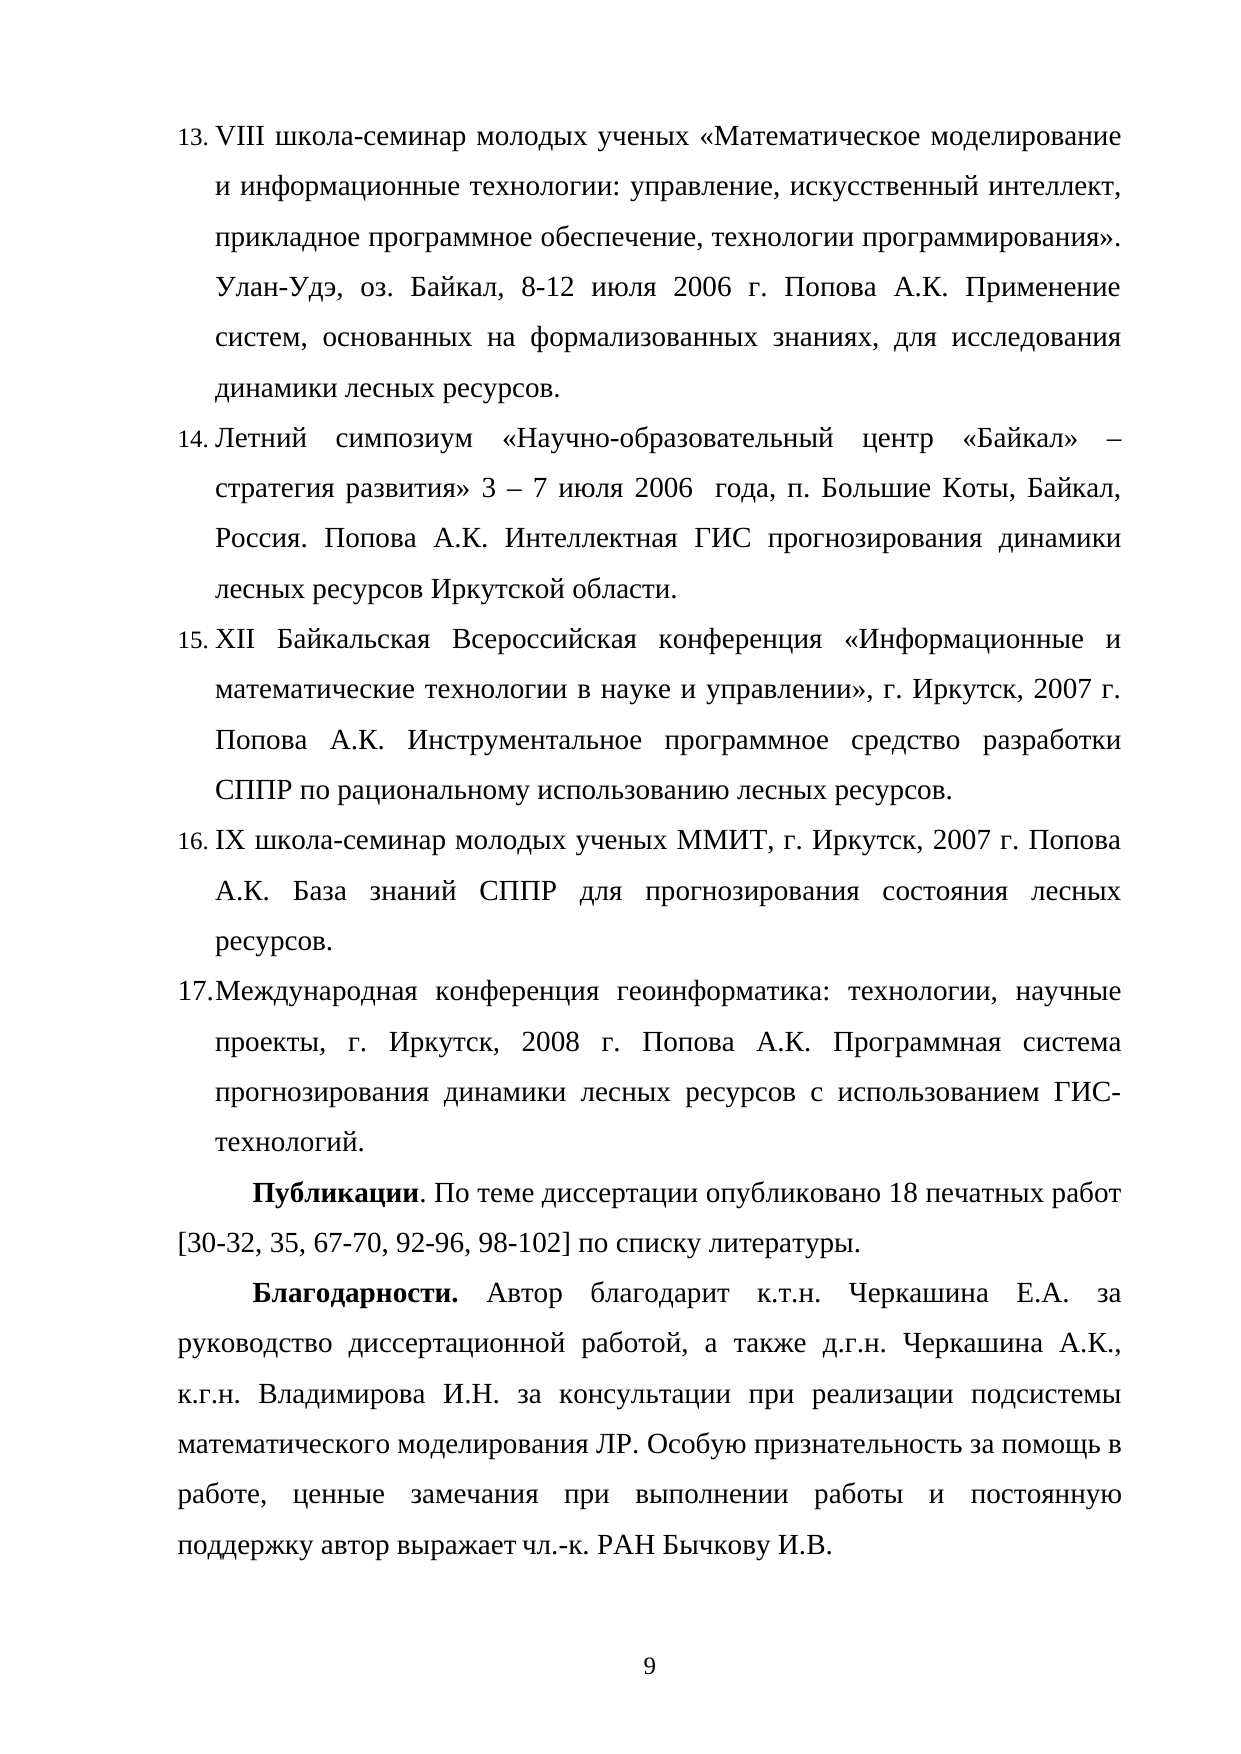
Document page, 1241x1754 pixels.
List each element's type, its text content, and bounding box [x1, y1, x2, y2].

text Публикации. По теме диссертации опубликовано 18 печатных работ [30-32, 35, 67-70, 92-96, 98-102] по списку литературы. [177, 1175, 1122, 1258]
list XII Байкальская Всероссийская конференция «Информационные и математические технологии в науке и управлении», г. Иркутск, 2007 г. Попова А.К. Инструментальное программное средство разработки СППР по рациональному использованию лесных ресурсов. [177, 621, 1122, 806]
text Благодарности. Автор благодарит к.т.н. Черкашина Е.А. за руководство диссертационной работой, а также д.г.н. Черкашина А.К., к.г.н. Владимирова И.Н. за консультации при реализации подсистемы математического моделирования ЛР. Особую признательность за помощь в работе, ценные замечания при выполнении работы и постоянную поддержку автор выражает чл.-к. РАН Бычкову И.В. [177, 1275, 1122, 1560]
list Международная конференция геоинформатика: технологии, научные проекты, г. Иркутск, 2008 г. Попова А.К. Программная система прогнозирования динамики лесных ресурсов с использованием ГИС-технологий. [177, 973, 1122, 1158]
list Летний симпозиум «Научно-образовательный центр «Байкал» – стратегия развития» 3 – 7 июля 2006 года, п. Большие Коты, Байкал, Россия. Попова А.К. Интеллектная ГИС прогнозирования динамики лесных ресурсов Иркутской области. [177, 420, 1122, 604]
list VIII школа-семинар молодых ученых «Математическое моделирование и информационные технологии: управление, искусственный интеллект, прикладное программное обеспечение, технологии программирования». Улан-Удэ, оз. Байкал, 8-12 июля 2006 г. Попова А.К. Применение систем, основанных на формализованных знаниях, для исследования динамики лесных ресурсов. [177, 118, 1122, 403]
list IX школа-семинар молодых ученых ММИТ, г. Иркутск, 2007 г. Попова А.К. База знаний СППР для прогнозирования состояния лесных ресурсов. [177, 822, 1122, 957]
